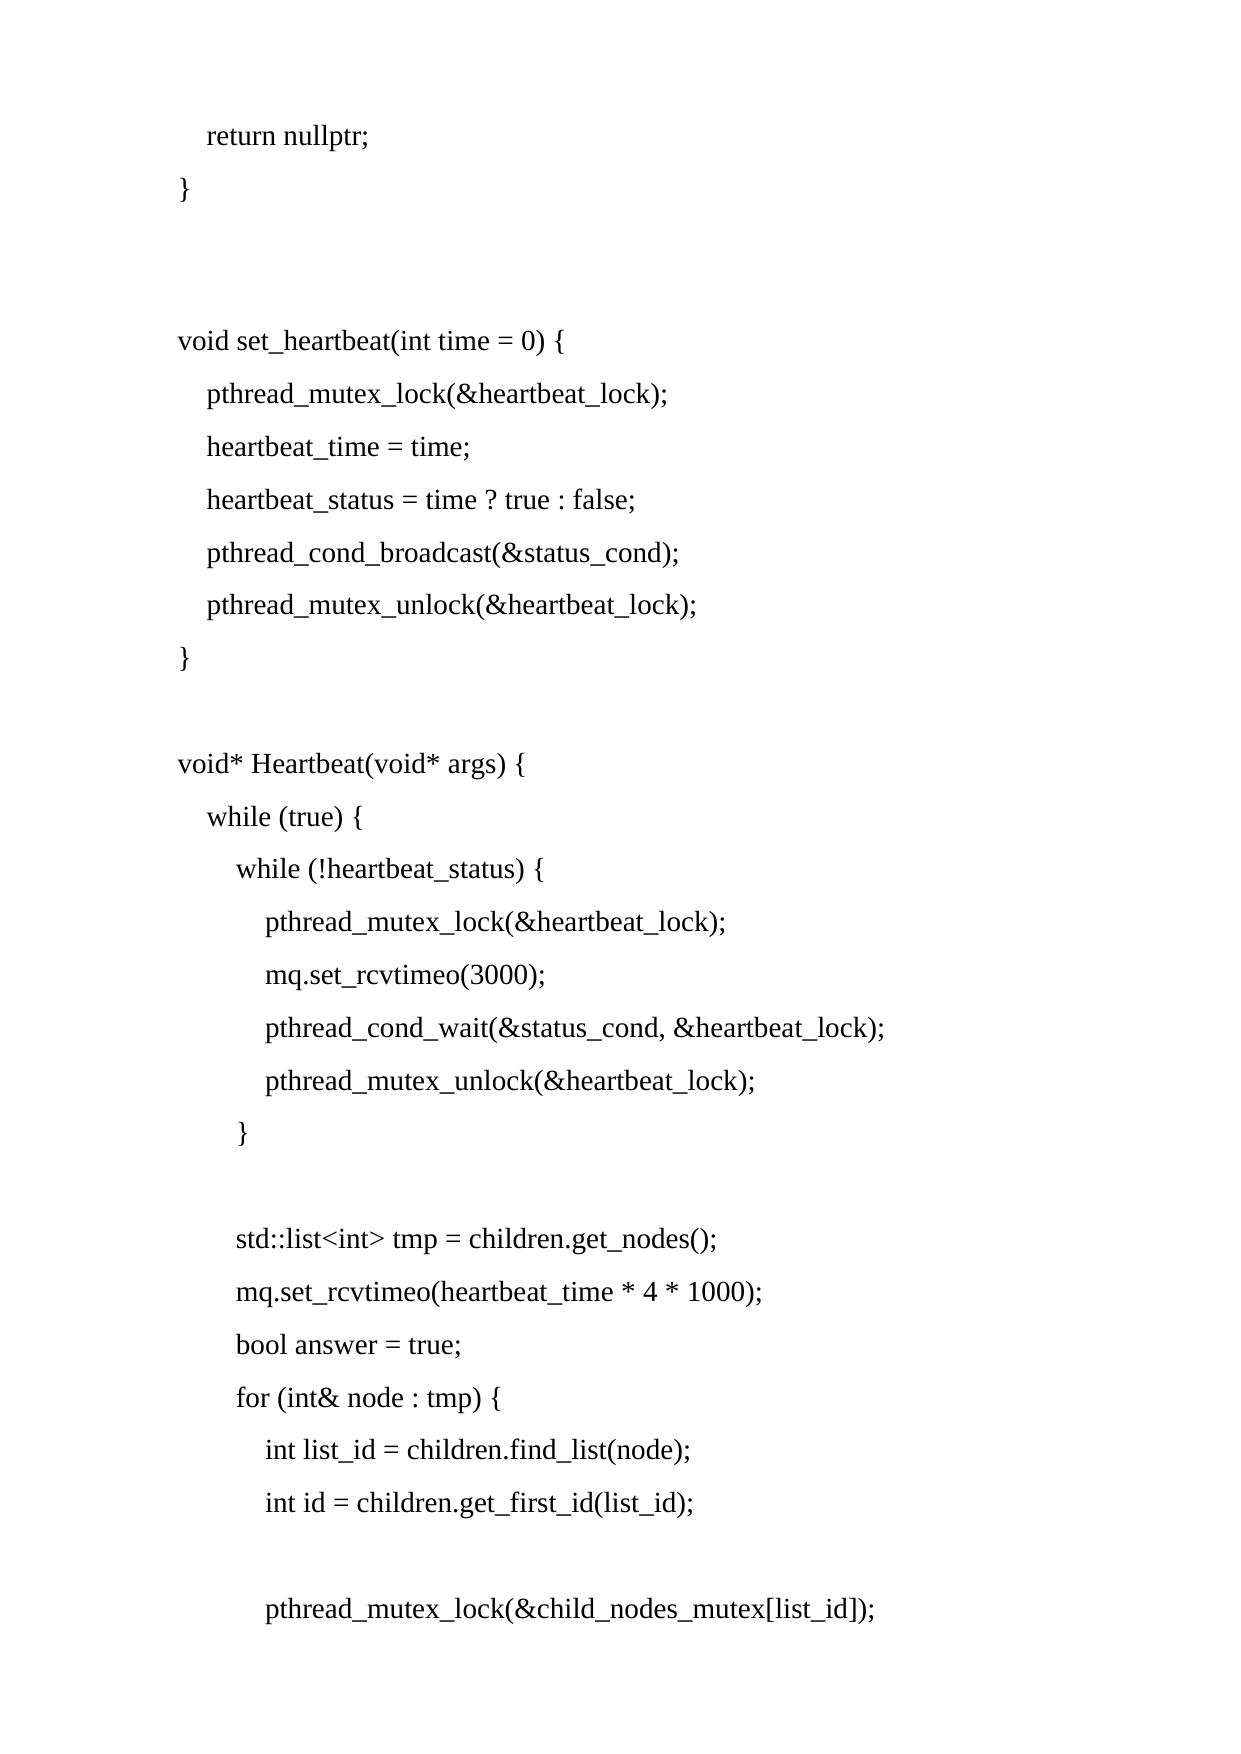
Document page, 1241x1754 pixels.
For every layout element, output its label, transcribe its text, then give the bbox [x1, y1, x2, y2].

text pthread_mutex_unlock(&heartbeat_lock); [177, 1063, 1152, 1096]
text pthread_mutex_lock(&child_nodes_mutex[list_id]); [177, 1591, 1152, 1624]
text pthread_cond_broadcast(&status_cond); [177, 535, 1152, 568]
text bool answer = true; [177, 1327, 1152, 1360]
text for (int& node : tmp) { [177, 1380, 1152, 1413]
text std::list<int> tmp = children.get_nodes(); [177, 1221, 1152, 1255]
text void set_heartbeat(int time = 0) { [177, 323, 1152, 357]
text mq.set_rcvtimeo(3000); [177, 957, 1152, 991]
text heartbeat_status = time ? true : false; [177, 482, 1152, 515]
text } [177, 1116, 1152, 1149]
text pthread_cond_wait(&status_cond, &heartbeat_lock); [177, 1010, 1152, 1043]
text pthread_mutex_lock(&heartbeat_lock); [177, 904, 1152, 938]
text while (!heartbeat_status) { [177, 852, 1152, 885]
text pthread_mutex_lock(&heartbeat_lock); [177, 376, 1152, 410]
text int id = children.get_first_id(list_id); [177, 1485, 1152, 1519]
text int list_id = children.find_list(node); [177, 1432, 1152, 1466]
text } [177, 640, 1152, 674]
text heartbeat_time = time; [177, 429, 1152, 463]
text pthread_mutex_unlock(&heartbeat_lock); [177, 587, 1152, 621]
text void* Heartbeat(void* args) { [177, 746, 1152, 779]
text } [177, 171, 1152, 204]
text while (true) { [177, 799, 1152, 832]
text mq.set_rcvtimeo(heartbeat_time * 4 * 1000); [177, 1274, 1152, 1308]
text return nullptr; [177, 118, 1152, 152]
